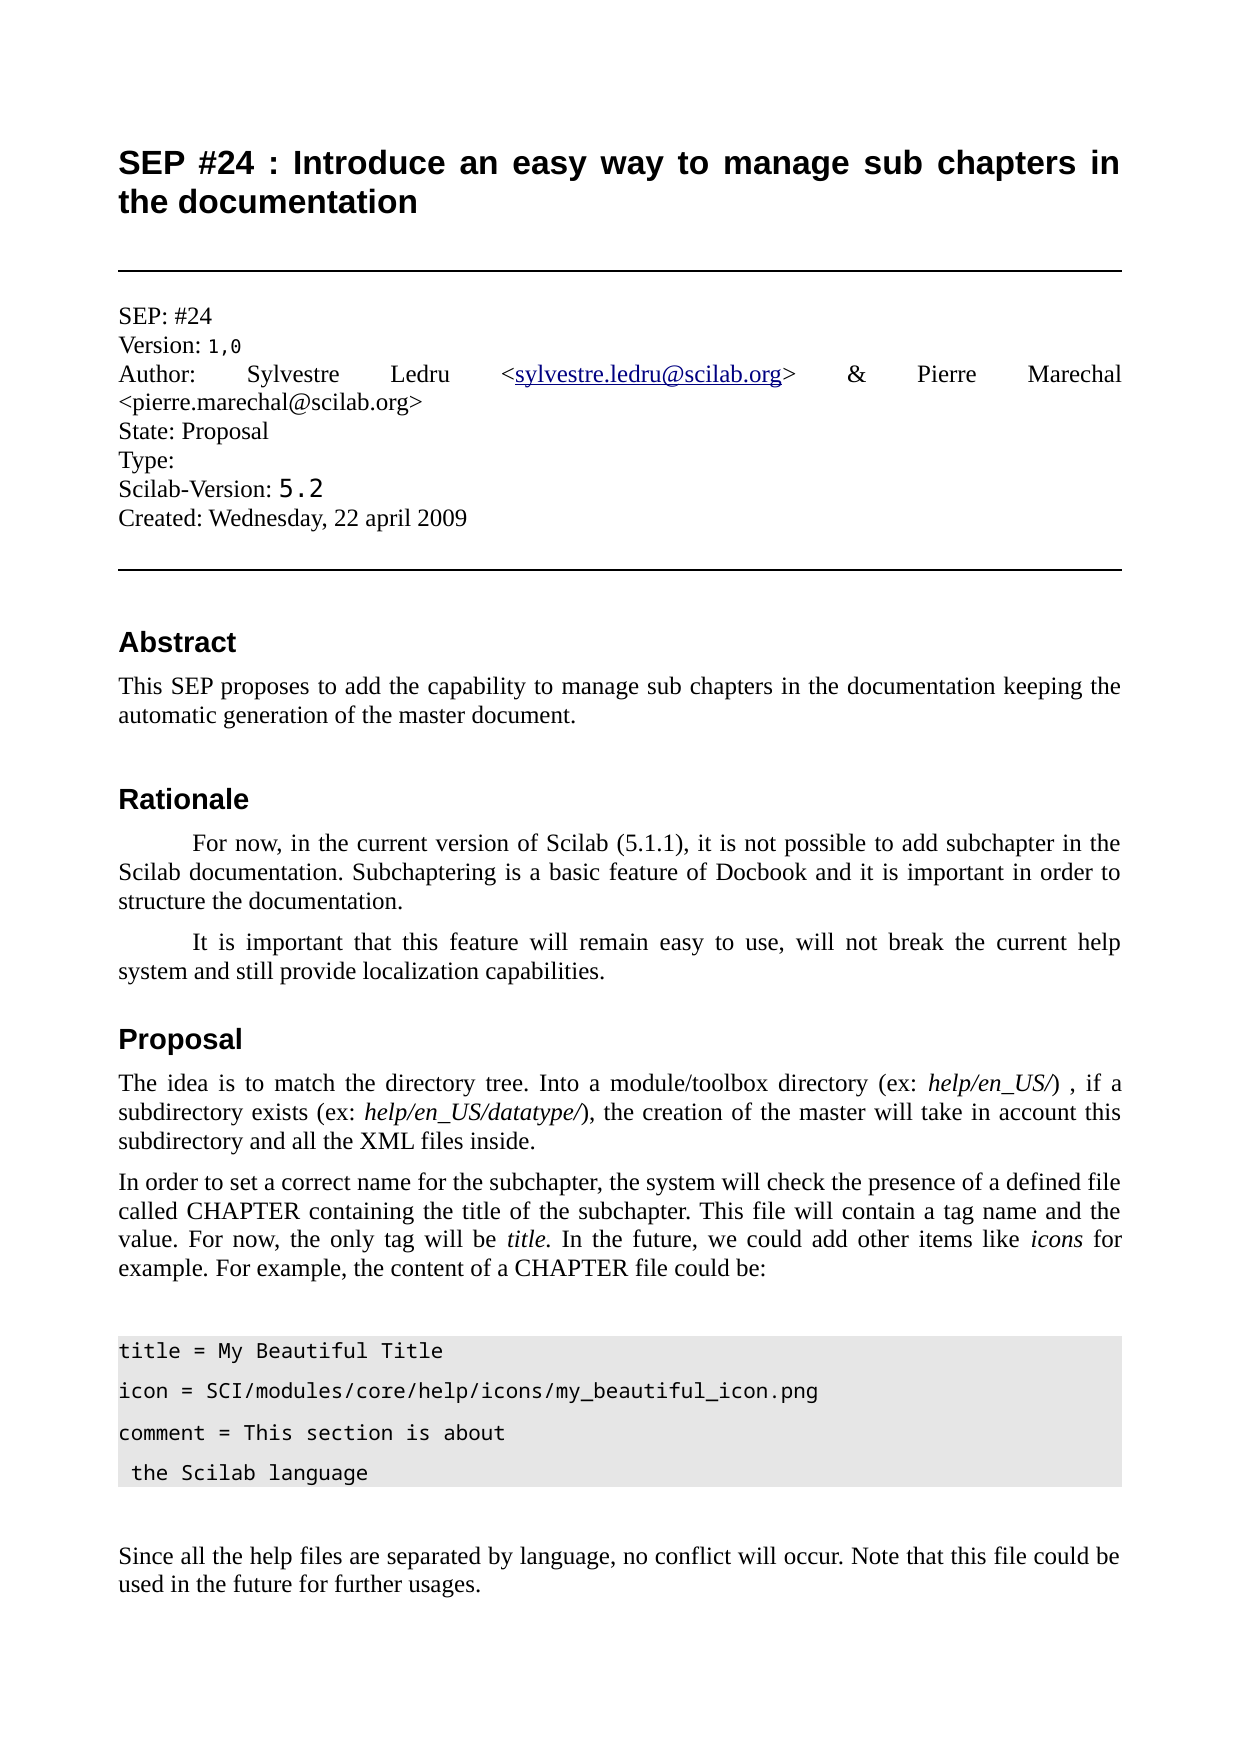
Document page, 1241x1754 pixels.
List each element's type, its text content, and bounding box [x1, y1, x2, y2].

text Version: 1,0 [118, 330, 1122, 359]
text The idea is to match the directory tree. Into a module/toolbox directory (ex: help/en_US/) , if a subdirectory exists (ex: help/en_US/datatype/), the creation of the master will take in account this subdirectory and all the XML files inside. [118, 1068, 1122, 1154]
text Since all the help files are separated by language, no conflict will occur. Note that this file could be used in the future for further usages. [118, 1541, 1122, 1598]
text In order to set a correct name for the subchapter, the system will check the presence of a defined file called CHAPTER containing the title of the subchapter. This file will contain a tag name and the value. For now, the only tag will be title. In the future, we could add other items like icons for example. For example, the content of a CHAPTER file could be: [118, 1167, 1122, 1282]
text For now, in the current version of Scilab (5.1.1), it is not possible to add subchapter in the Scilab documentation. Subchaptering is a basic feature of Docbook and it is important in order to structure the documentation. [118, 828, 1122, 915]
text title = My Beautiful Title [118, 1336, 1122, 1364]
text This SEP proposes to add the capability to manage sub chapters in the documentation keeping the automatic generation of the master document. [118, 671, 1122, 729]
subtitle Rationale [118, 782, 1122, 816]
text Author: Sylvestre Ledru <sylvestre.ledru@scilab.org> & Pierre Marechal <pierre.marechal@scilab.org> [118, 359, 1122, 416]
text comment = This section is about [118, 1418, 1122, 1446]
text State: Proposal [118, 416, 1122, 445]
subtitle SEP #24 : Introduce an easy way to manage sub chapters in the documentation [118, 143, 1122, 220]
text It is important that this feature will remain easy to use, will not break the current help system and still provide localization capabilities. [118, 927, 1122, 985]
text the Scilab language [118, 1458, 1122, 1487]
subtitle Abstract [118, 625, 1122, 659]
text icon = SCI/modules/core/help/icons/my_beautiful_icon.png [118, 1377, 1122, 1405]
text SEP: #24 [118, 301, 1122, 330]
subtitle Proposal [118, 1022, 1122, 1056]
text Created: Wednesday, 22 april 2009 [118, 503, 1122, 532]
text Type: [118, 445, 1122, 474]
text Scilab-Version: ﻿5.2 [118, 474, 1122, 503]
